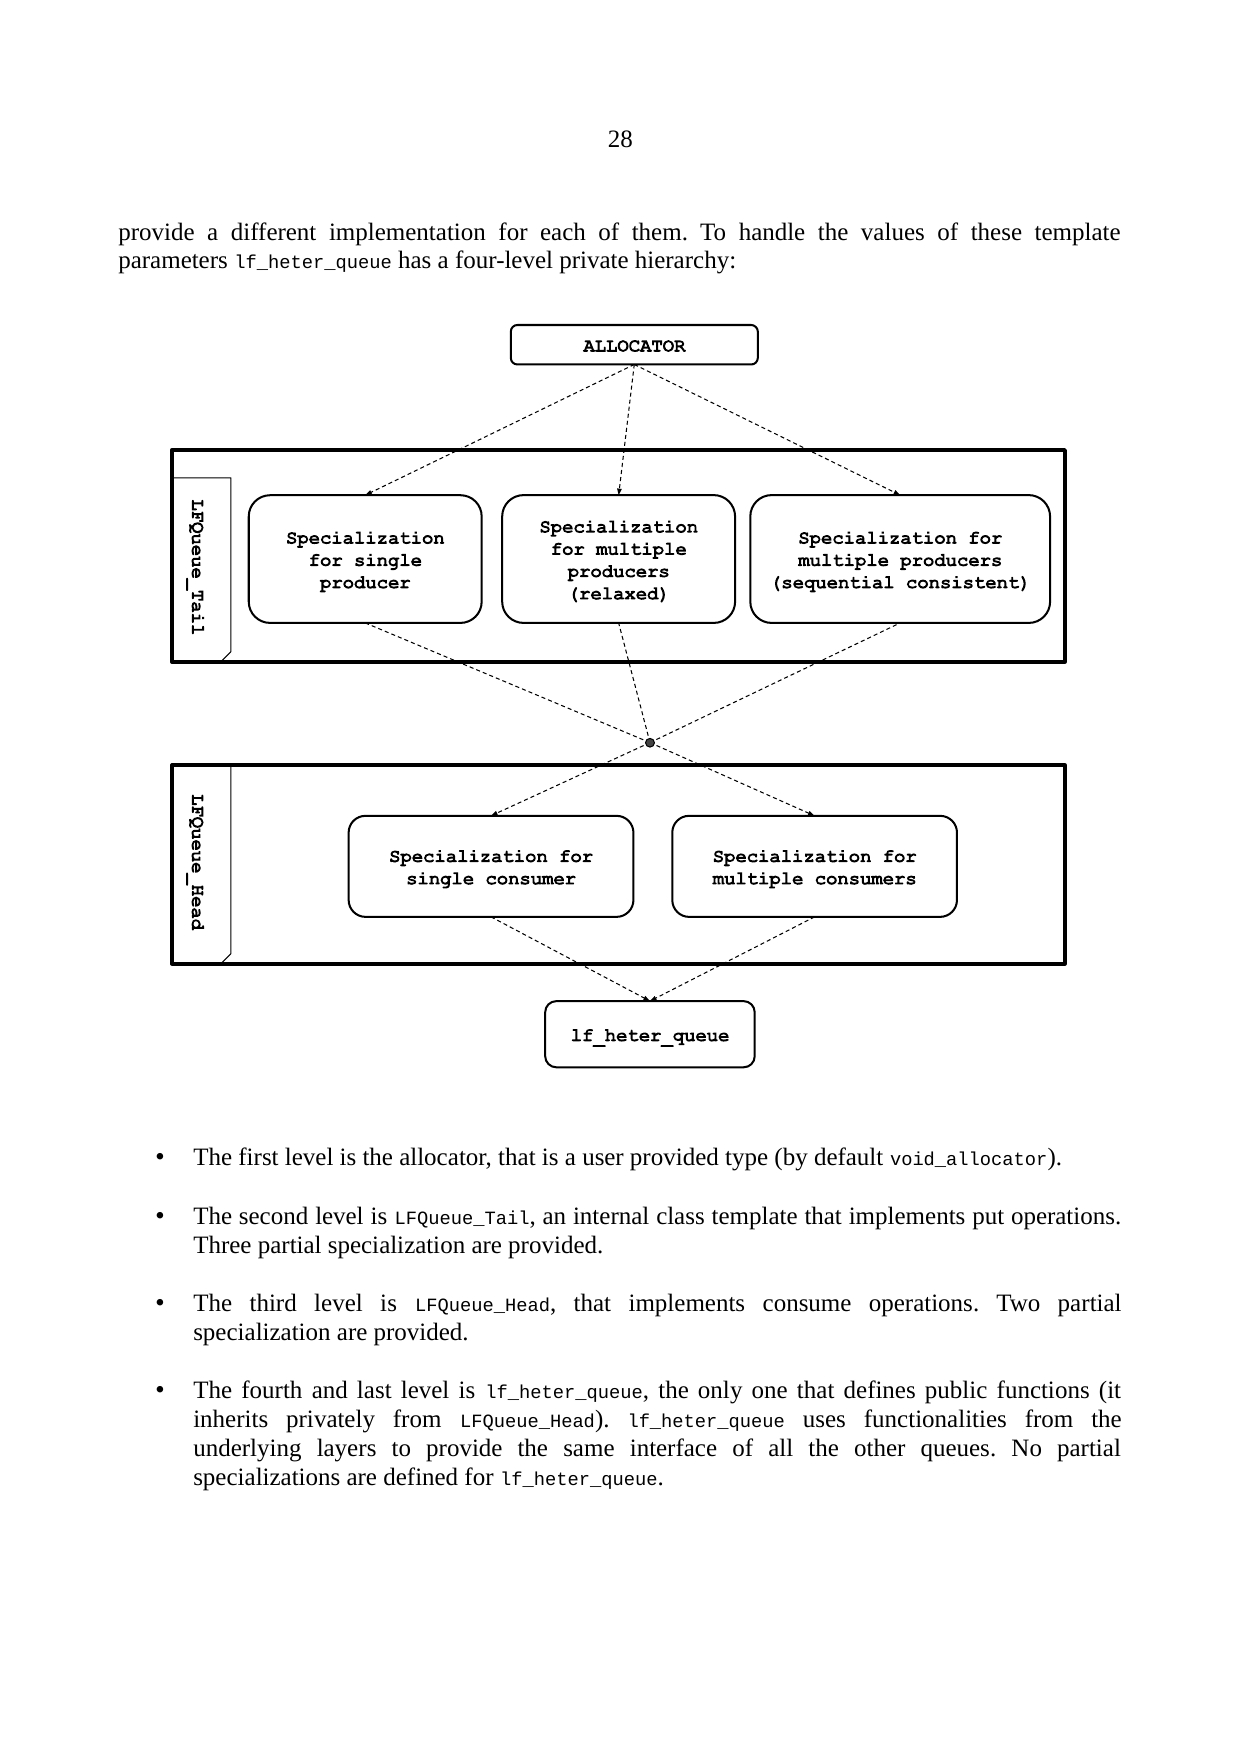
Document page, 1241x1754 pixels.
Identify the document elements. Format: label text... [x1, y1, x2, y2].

text provide a different implementation for each of them. To handle the values of these template parameters lf_heter_queue has a four-level private hierarchy: [118, 217, 1122, 274]
list The second level is LFQueue_Tail, an internal class template that implements put operations. Three partial specialization are provided. [156, 1201, 1122, 1258]
list The fourth and last level is lf_heter_queue, the only one that defines public functions (it inherits privately from LFQueue_Head). lf_heter_queue uses functionalities from the underlying layers to provide the same interface of all the other queues. No partial specializations are defined for lf_heter_queue. [156, 1375, 1122, 1491]
list The third level is LFQueue_Head, that implements consume operations. Two partial specialization are provided. [156, 1288, 1122, 1346]
list The first level is the allocator, that is a user provided type (by default void_allocator). [156, 1142, 1122, 1171]
